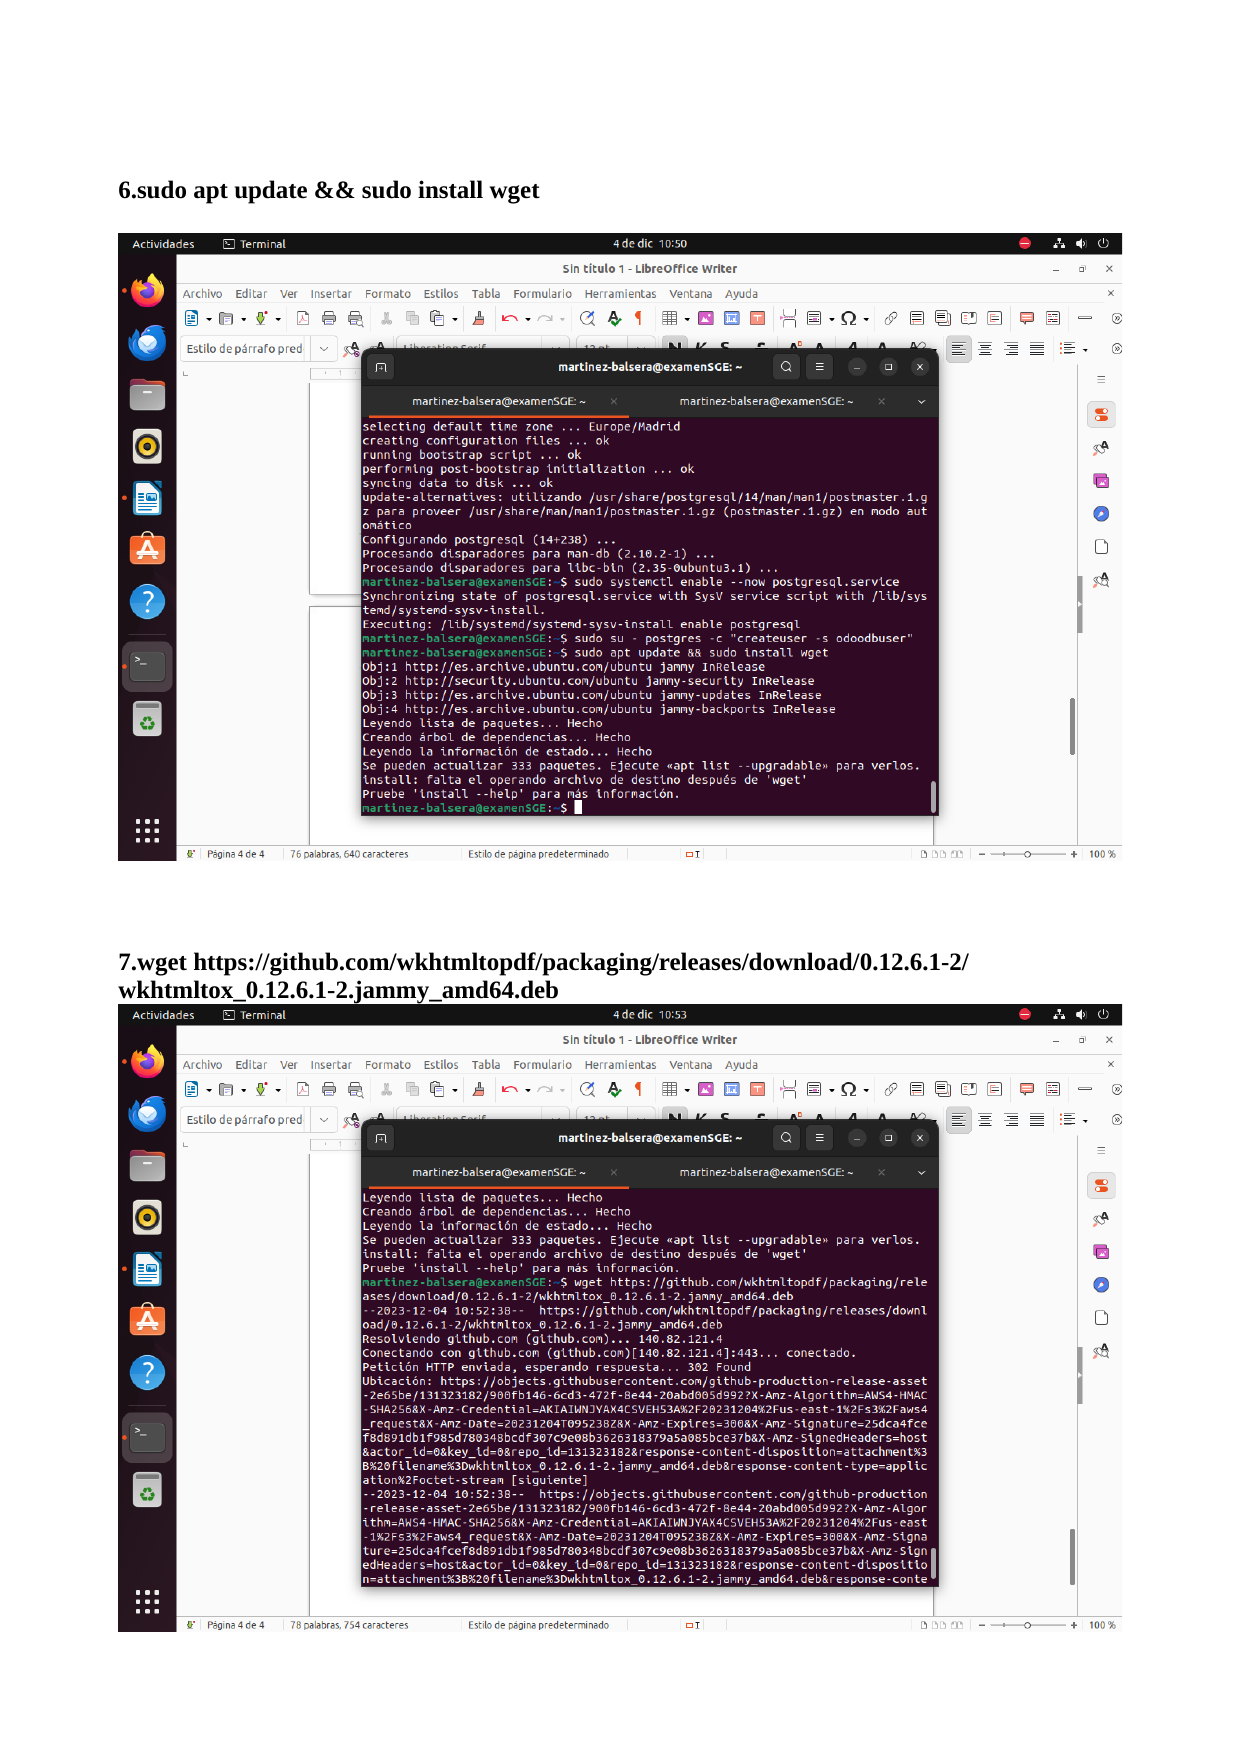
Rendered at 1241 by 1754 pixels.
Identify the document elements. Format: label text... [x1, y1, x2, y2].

picture [118, 233, 1123, 861]
text 7.wget https://github.com/wkhtmltopdf/packaging/releases/download/0.12.6.1-2/wkhtmltox_0.12.6.1-2.jammy_amd64.deb [118, 947, 1122, 1004]
text 6.sudo apt update && sudo install wget [118, 176, 1122, 204]
picture [118, 1004, 1123, 1632]
